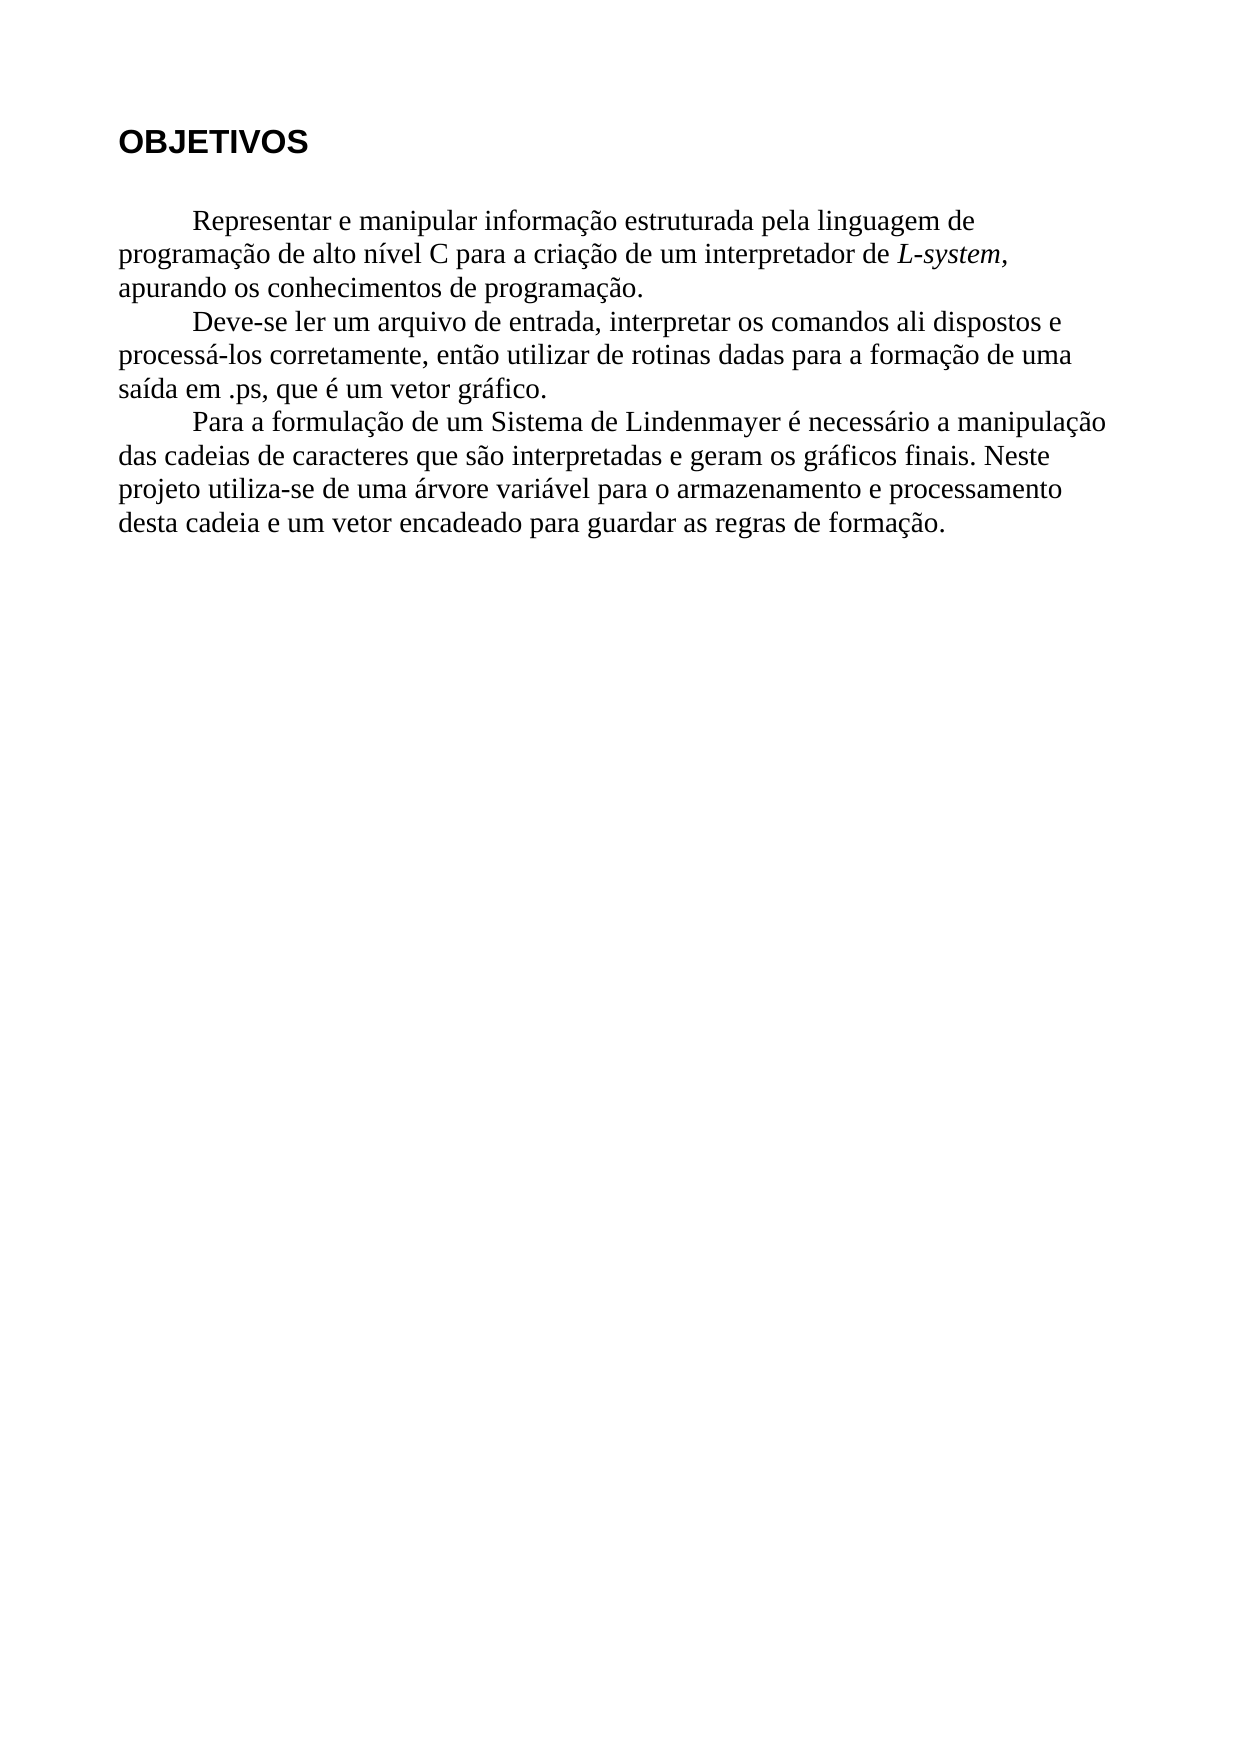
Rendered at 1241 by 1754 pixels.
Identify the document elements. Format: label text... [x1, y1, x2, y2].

text Representar e manipular informação estruturada pela linguagem de programação de alto nível C para a criação de um interpretador de L-system, apurando os conhecimentos de programação. [118, 203, 1122, 304]
subtitle OBJETIVOS [118, 118, 1122, 162]
text Para a formulação de um Sistema de Lindenmayer é necessário a manipulação das cadeias de caracteres que são interpretadas e geram os gráficos finais. Neste projeto utiliza-se de uma árvore variável para o armazenamento e processamento desta cadeia e um vetor encadeado para guardar as regras de formação. [118, 404, 1122, 538]
text Deve-se ler um arquivo de entrada, interpretar os comandos ali dispostos e processá-los corretamente, então utilizar de rotinas dadas para a formação de uma saída em .ps, que é um vetor gráfico. [118, 304, 1122, 404]
